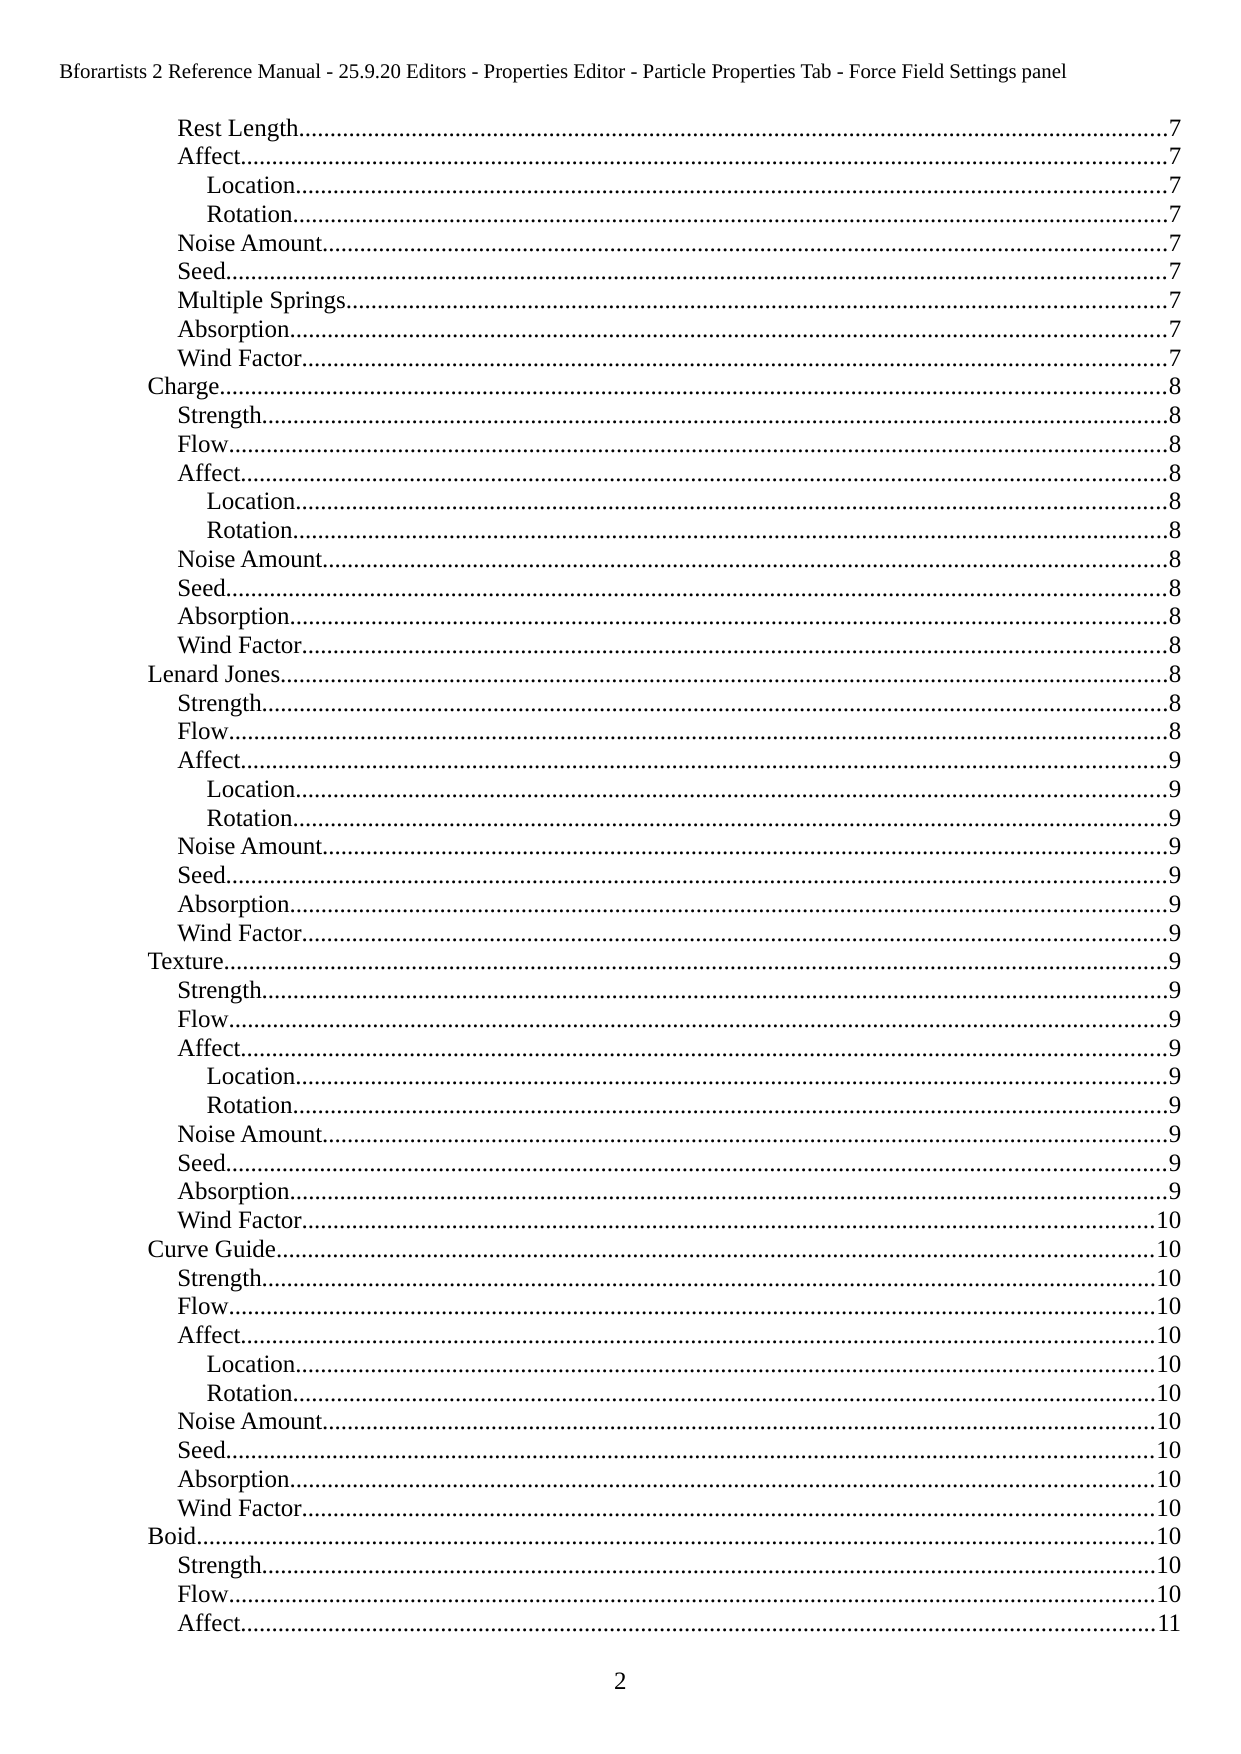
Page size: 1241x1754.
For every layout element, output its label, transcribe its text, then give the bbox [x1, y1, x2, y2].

text Seed 8 [177, 573, 1181, 601]
text Wind Factor 8 [177, 630, 1181, 659]
text Location 7 [206, 170, 1181, 199]
text Absorption 7 [177, 314, 1181, 343]
text Rotation 7 [206, 199, 1181, 228]
text Wind Factor 9 [177, 918, 1181, 946]
text Seed 9 [177, 1148, 1181, 1176]
text Absorption 9 [177, 889, 1181, 918]
text Seed 9 [177, 860, 1181, 889]
text Affect 9 [177, 1033, 1181, 1061]
text Wind Factor 7 [177, 343, 1181, 371]
text Rotation 9 [206, 1090, 1181, 1119]
text Flow 8 [177, 429, 1181, 458]
text Noise Amount 9 [177, 1119, 1181, 1148]
text Curve Guide 10 [147, 1234, 1181, 1263]
text Strength 9 [177, 975, 1181, 1004]
text Location 8 [206, 486, 1181, 515]
text Affect 7 [177, 141, 1181, 170]
text Location 9 [206, 1061, 1181, 1090]
text Strength 8 [177, 400, 1181, 429]
text Flow 9 [177, 1004, 1181, 1033]
text Wind Factor 10 [177, 1493, 1181, 1521]
text Noise Amount 7 [177, 228, 1181, 256]
text Noise Amount 9 [177, 831, 1181, 860]
text Location 10 [206, 1349, 1181, 1378]
text Location 9 [206, 774, 1181, 803]
text Boid 10 [147, 1521, 1181, 1550]
text Charge 8 [147, 371, 1181, 400]
text Rotation 9 [206, 803, 1181, 831]
text Seed 10 [177, 1435, 1181, 1464]
text Affect 8 [177, 458, 1181, 486]
text Affect 11 [177, 1608, 1181, 1636]
text Texture 9 [147, 946, 1181, 975]
text Absorption 8 [177, 601, 1181, 630]
text Strength 10 [177, 1550, 1181, 1579]
text Strength 8 [177, 688, 1181, 716]
text Noise Amount 8 [177, 544, 1181, 573]
text Seed 7 [177, 256, 1181, 285]
text Multiple Springs 7 [177, 285, 1181, 314]
text Noise Amount 10 [177, 1406, 1181, 1435]
text Affect 9 [177, 745, 1181, 774]
text Rotation 10 [206, 1378, 1181, 1406]
text Absorption 9 [177, 1176, 1181, 1205]
text Rest Length 7 [177, 113, 1181, 141]
text Wind Factor 10 [177, 1205, 1181, 1234]
text Strength 10 [177, 1263, 1181, 1291]
text Rotation 8 [206, 515, 1181, 544]
text Lenard Jones 8 [147, 659, 1181, 688]
text Affect 10 [177, 1320, 1181, 1349]
text Absorption 10 [177, 1464, 1181, 1493]
text Flow 10 [177, 1579, 1181, 1608]
text Flow 10 [177, 1291, 1181, 1320]
text Flow 8 [177, 716, 1181, 745]
